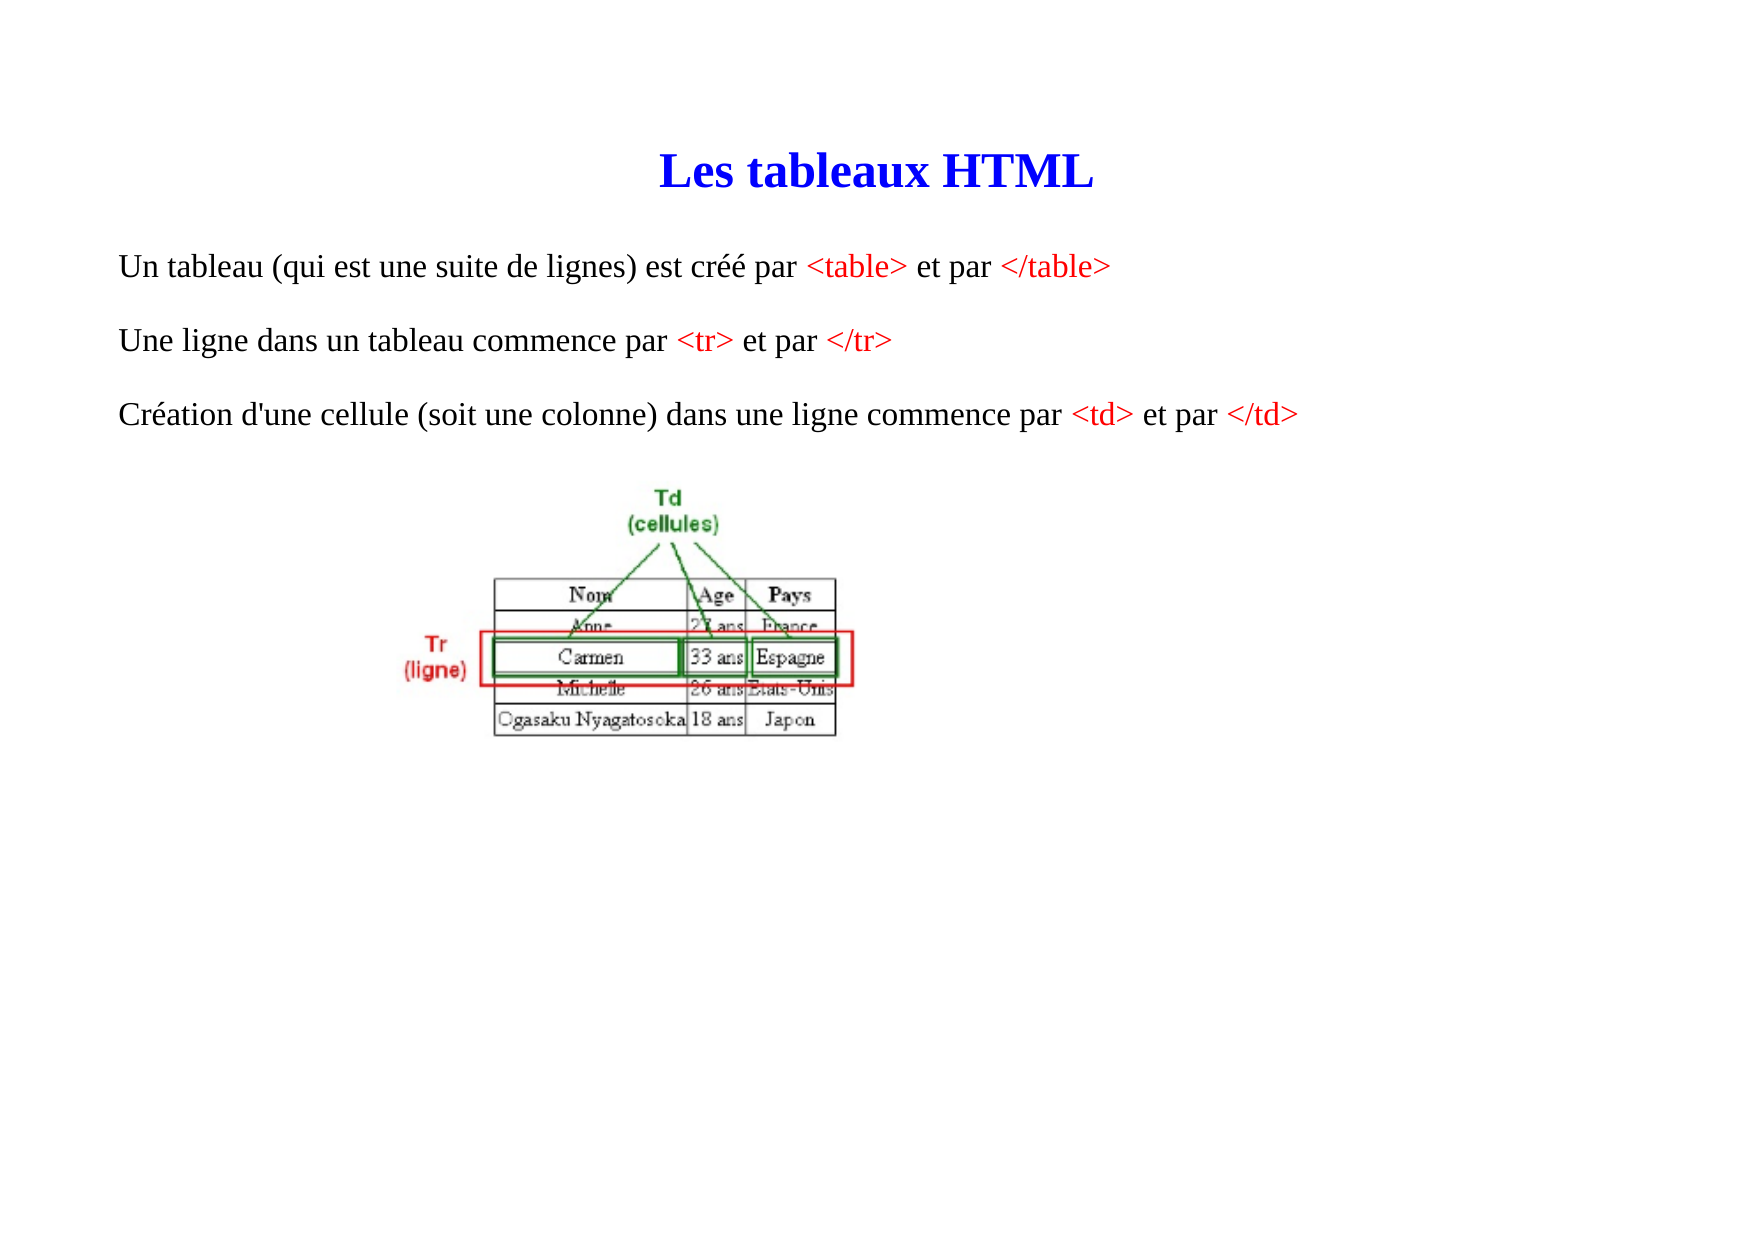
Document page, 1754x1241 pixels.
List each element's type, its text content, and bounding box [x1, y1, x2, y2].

text Une ligne dans un tableau commence par <tr> et par </tr> [118, 322, 1636, 358]
text Création d'une cellule (soit une colonne) dans une ligne commence par <td> et par </td> [118, 395, 1636, 432]
picture [382, 478, 865, 763]
text Un tableau (qui est une suite de lignes) est créé par <table> et par </table> [118, 248, 1636, 285]
subtitle Les tableaux HTML [118, 143, 1636, 198]
